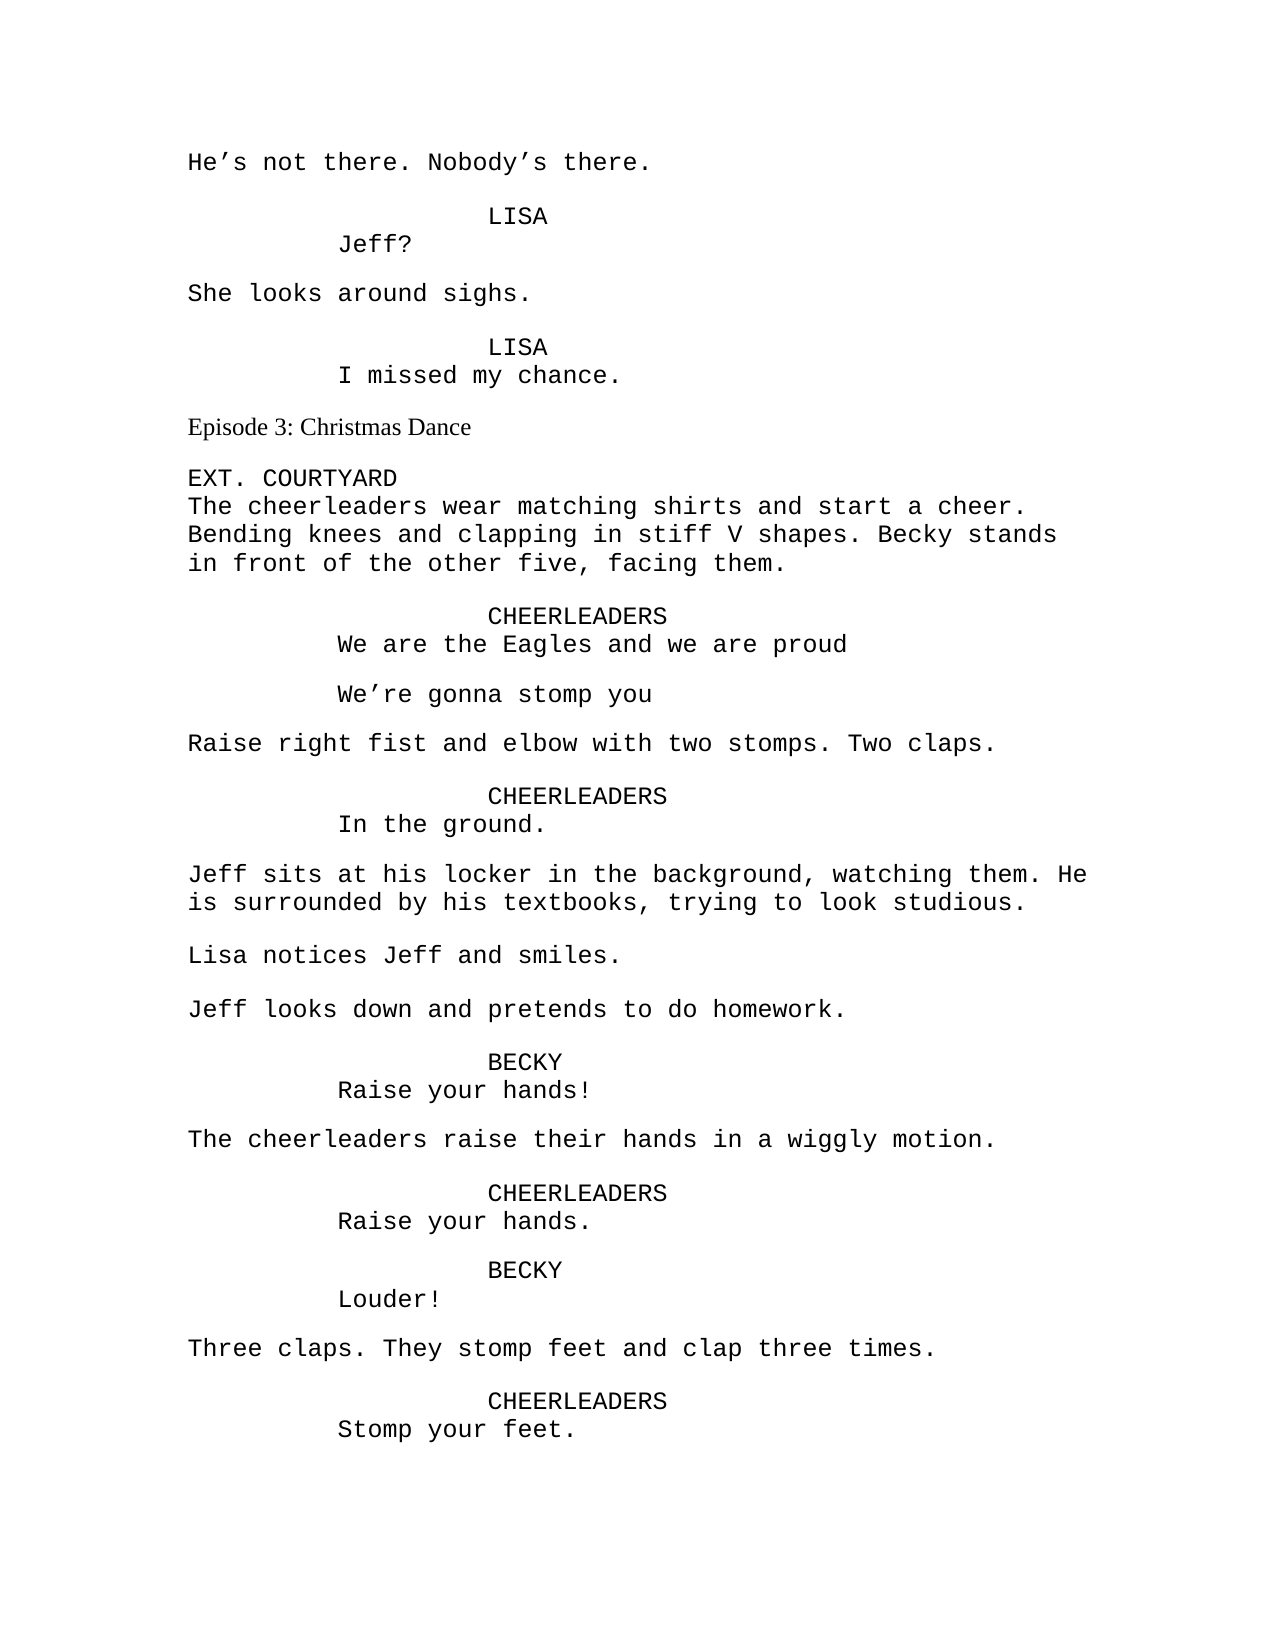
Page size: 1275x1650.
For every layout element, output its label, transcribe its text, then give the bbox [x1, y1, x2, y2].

subtitle Episode 3: Christmas Dance [187, 412, 1087, 440]
text Raise right fist and elbow with two stomps. Two claps. [187, 730, 1087, 759]
text The cheerleaders wear matching shirts and start a cheer. Bending knees and clapping in stiff V shapes. Becky stands in front of the other five, facing them. [187, 494, 1087, 579]
text Jeff sits at his locker in the background, watching them. He is surrounded by his textbooks, trying to look studious. [187, 861, 1087, 918]
text Raise your hands! [337, 1078, 937, 1106]
text LISA [187, 334, 1087, 362]
text We’re gonna stomp you [337, 681, 937, 709]
text She looks around sighs. [187, 281, 1087, 309]
text CHEERLEADERS [187, 1180, 1087, 1209]
text LISA [187, 203, 1087, 232]
text In the ground. [337, 812, 937, 840]
subtitle EXT. COURTYARD [187, 465, 1087, 494]
text Three claps. They stomp feet and clap three times. [187, 1335, 1087, 1364]
text Louder! [337, 1286, 937, 1314]
text Stomp your feet. [337, 1417, 937, 1445]
text Jeff? [337, 232, 937, 260]
text BECKY [187, 1258, 1087, 1286]
text CHEERLEADERS [187, 1389, 1087, 1417]
text CHEERLEADERS [187, 604, 1087, 632]
text The cheerleaders raise their hands in a wiggly motion. [187, 1127, 1087, 1155]
text Raise your hands. [337, 1209, 937, 1237]
text He’s not there. Nobody’s there. [187, 150, 1087, 178]
text I missed my chance. [337, 362, 937, 391]
text CHEERLEADERS [187, 784, 1087, 812]
text BECKY [187, 1049, 1087, 1078]
text Jeff looks down and pretends to do homework. [187, 996, 1087, 1024]
text We are the Eagles and we are proud [337, 632, 937, 660]
text Lisa notices Jeff and smiles. [187, 943, 1087, 971]
